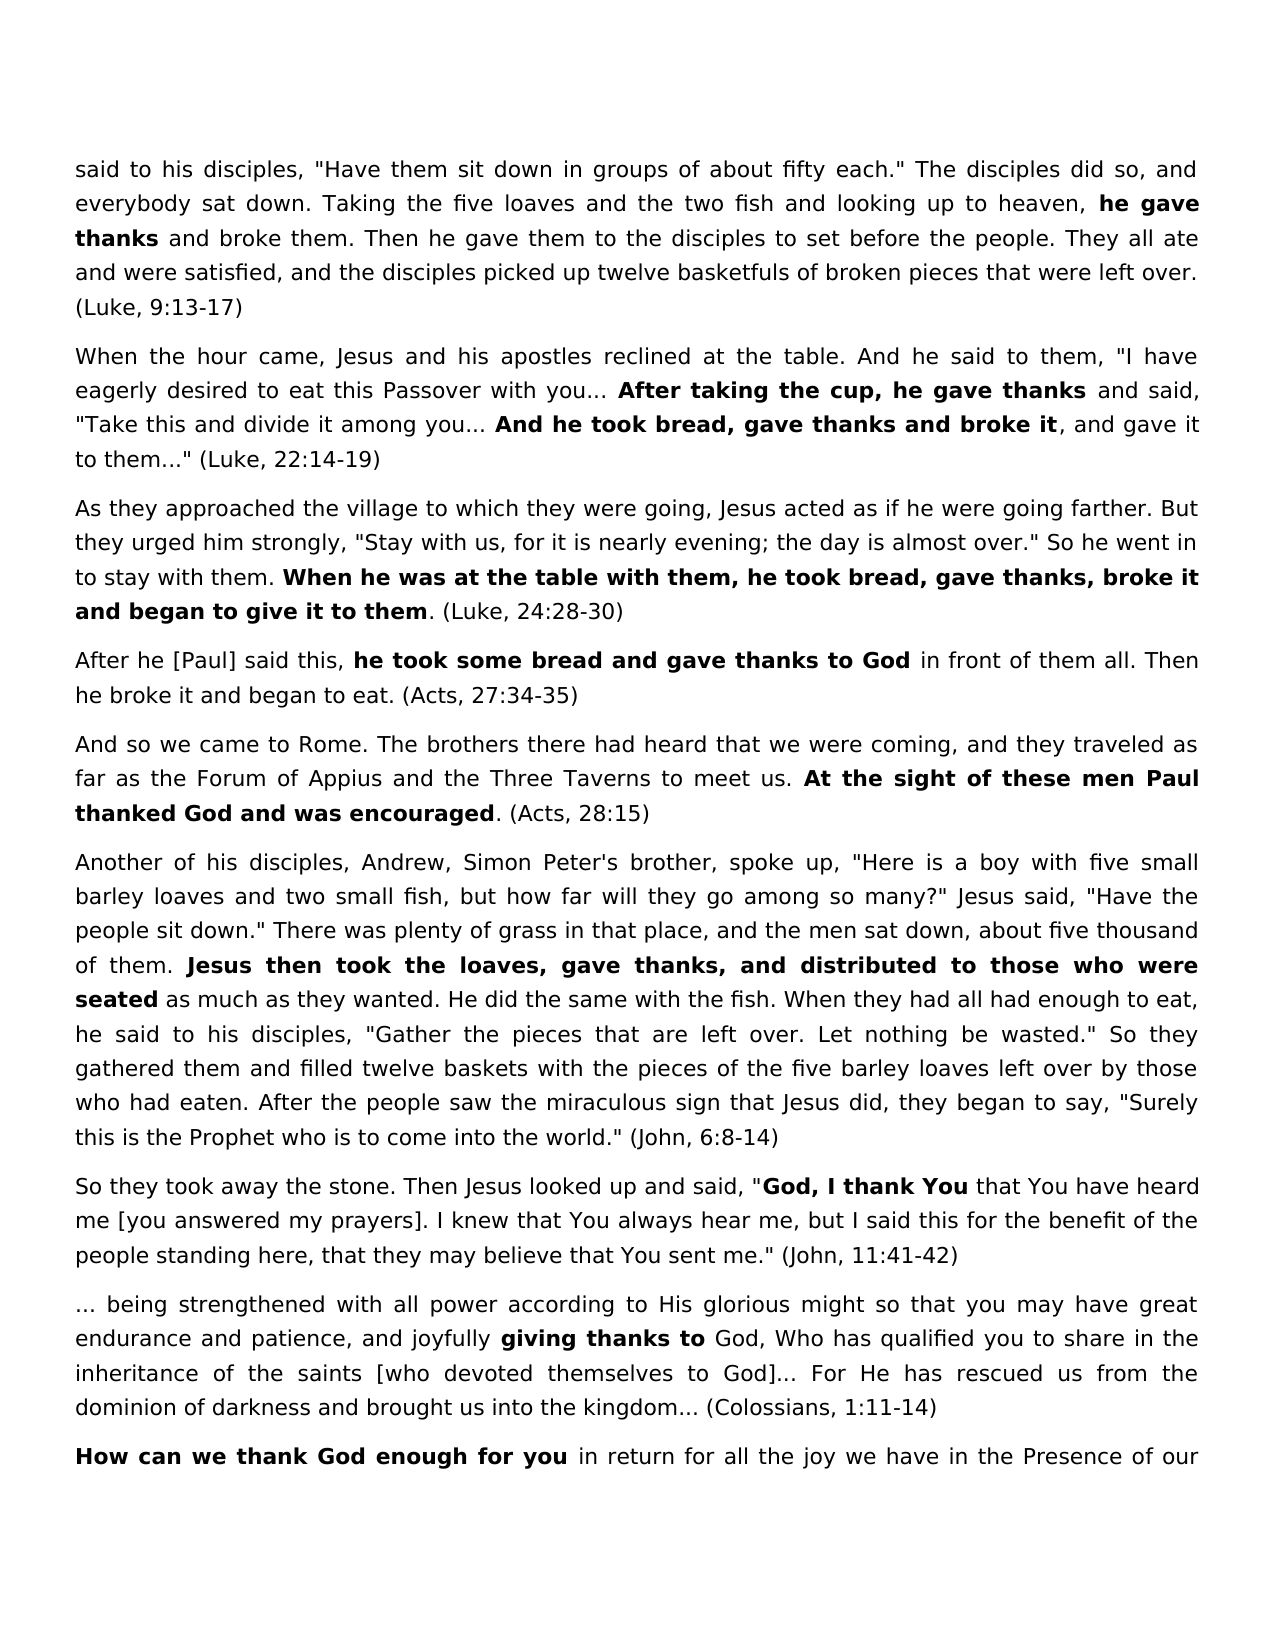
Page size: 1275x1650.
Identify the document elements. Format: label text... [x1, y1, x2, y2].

text When the hour came, Jesus and his apostles reclined at the table. And he said to them, "I have eagerly desired to eat this Passover with you... After taking the cup, he gave thanks and said, "Take this and divide it among you... And he took bread, gave thanks and broke it, and gave it to them..." (Luke, 22:14-19) [75, 337, 1200, 474]
text ... being strengthened with all power according to His glorious might so that you may have great endurance and patience, and joyfully giving thanks to God, Who has qualified you to share in the inheritance of the saints [who devoted themselves to God]... For He has rescued us from the dominion of darkness and brought us into the kingdom... (Colossians, 1:11-14) [75, 1285, 1200, 1422]
text Another of his disciples, Andrew, Simon Peter's brother, spoke up, "Here is a boy with five small barley loaves and two small fish, but how far will they go among so many?" Jesus said, "Have the people sit down." There was plenty of grass in that place, and the men sat down, about five thousand of them. Jesus then took the loaves, gave thanks, and distributed to those who were seated as much as they wanted. He did the same with the fish. When they had all had enough to eat, he said to his disciples, "Gather the pieces that are left over. Let nothing be wasted." So they gathered them and filled twelve baskets with the pieces of the five barley loaves left over by those who had eaten. After the people saw the miraculous sign that Jesus did, they began to say, "Surely this is the Prophet who is to come into the world." (John, 6:8-14) [75, 843, 1200, 1152]
text said to his disciples, "Have them sit down in groups of about fifty each." The disciples did so, and everybody sat down. Taking the five loaves and the two fish and looking up to heaven, he gave thanks and broke them. Then he gave them to the disciples to set before the people. They all ate and were satisfied, and the disciples picked up twelve basketfuls of broken pieces that were left over. (Luke, 9:13-17) [75, 150, 1200, 322]
text As they approached the village to which they were going, Jesus acted as if he were going farther. But they urged him strongly, "Stay with us, for it is nearly evening; the day is almost over." So he went in to stay with them. When he was at the table with them, he took bread, gave thanks, broke it and began to give it to them. (Luke, 24:28-30) [75, 489, 1200, 626]
text How can we thank God enough for you in return for all the joy we have in the Presence of our [75, 1437, 1200, 1471]
text And so we came to Rome. The brothers there had heard that we were coming, and they traveled as far as the Forum of Appius and the Three Taverns to meet us. At the sight of these men Paul thanked God and was encouraged. (Acts, 28:15) [75, 725, 1200, 828]
text So they took away the stone. Then Jesus looked up and said, "God, I thank You that You have heard me [you answered my prayers]. I knew that You always hear me, but I said this for the benefit of the people standing here, that they may believe that You sent me." (John, 11:41-42) [75, 1167, 1200, 1270]
text After he [Paul] said this, he took some bread and gave thanks to God in front of them all. Then he broke it and began to eat. (Acts, 27:34-35) [75, 641, 1200, 710]
